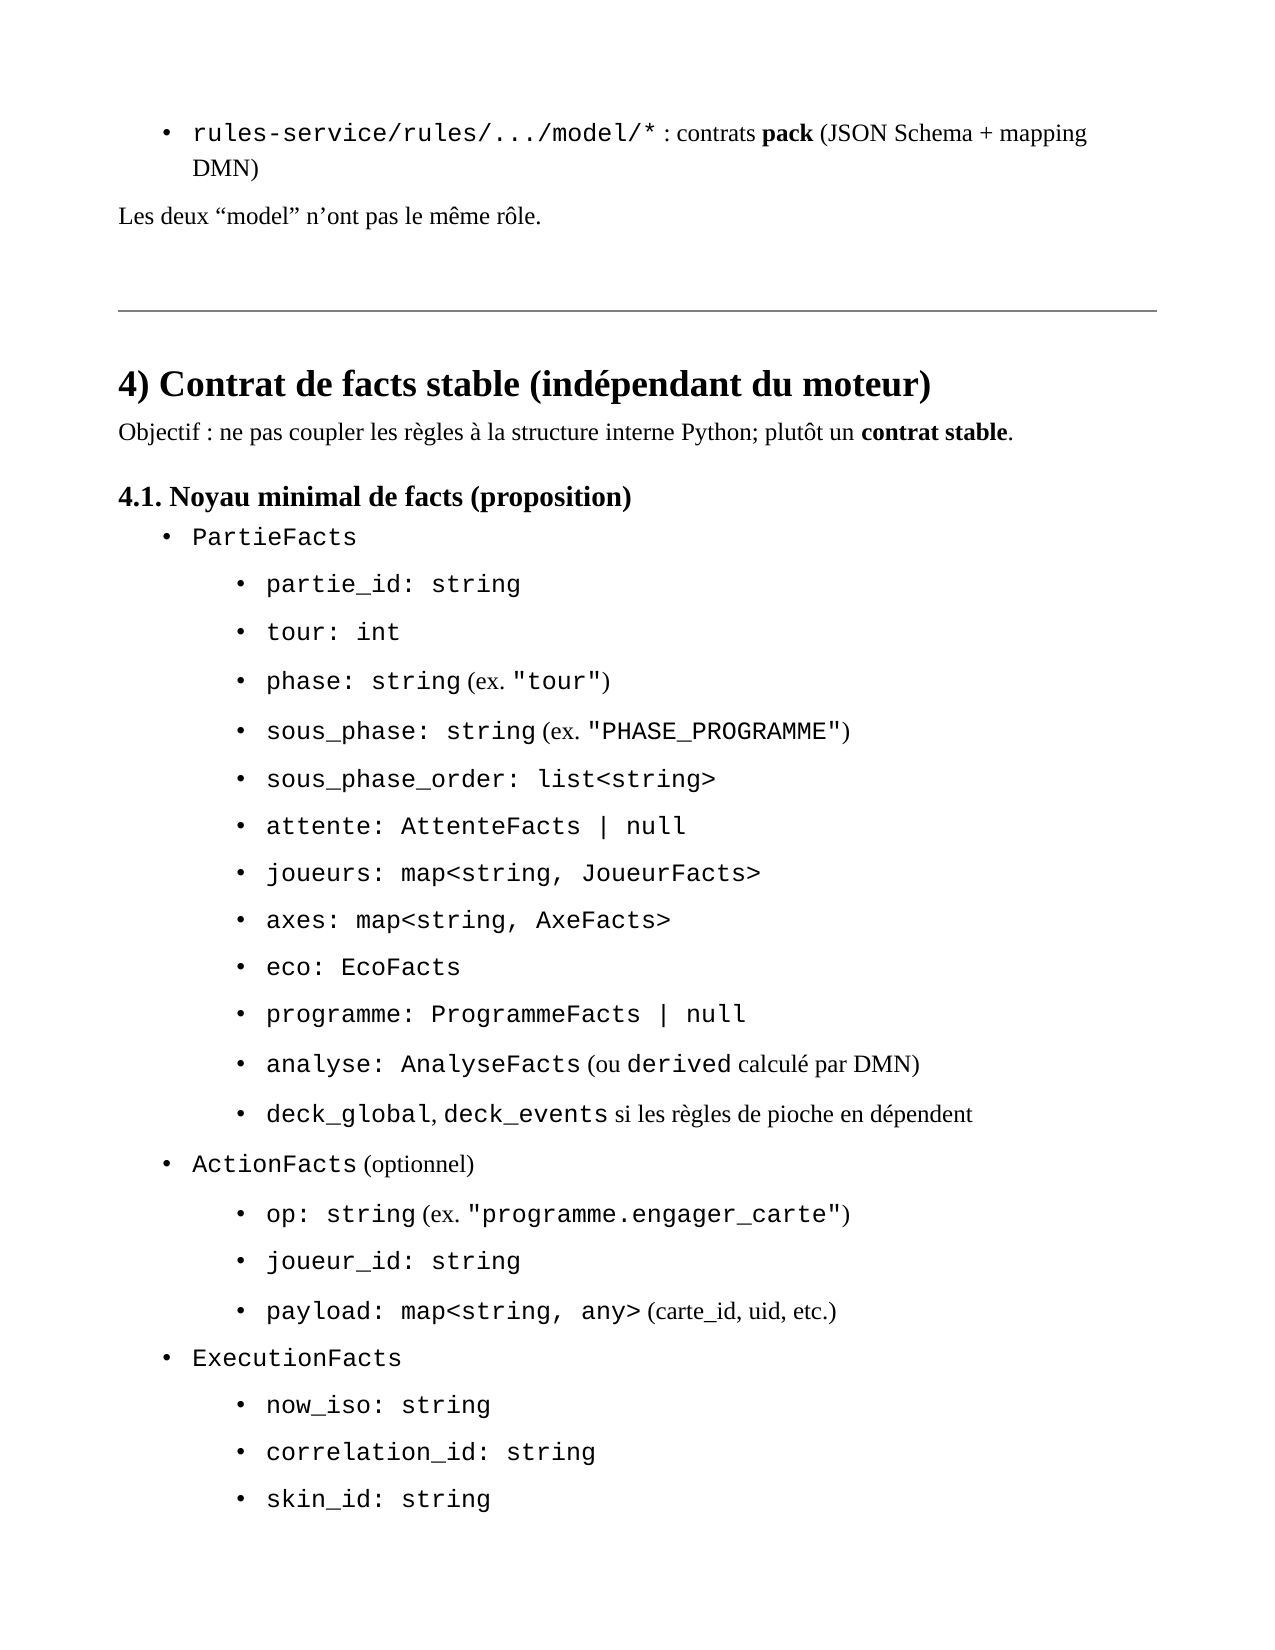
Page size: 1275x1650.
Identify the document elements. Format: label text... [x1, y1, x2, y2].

list ActionFacts (optionnel) [162, 1149, 1157, 1179]
list ExecutionFacts [162, 1346, 1157, 1374]
list tour: int [236, 619, 1157, 647]
list sous_phase_order: list<string> [236, 766, 1157, 794]
list PartieFacts [162, 525, 1157, 553]
list sous_phase: string (ex. "PHASE_PROGRAMME") [236, 716, 1157, 747]
list axes: map<string, AxeFacts> [236, 907, 1157, 936]
list analyse: AnalyseFacts (ou derived calculé par DMN) [236, 1049, 1157, 1079]
list skin_id: string [236, 1487, 1157, 1515]
text Objectif : ne pas coupler les règles à la structure interne Python; plutôt un contrat stable. [118, 417, 1157, 446]
subtitle 4.1. Noyau minimal de facts (proposition) [118, 479, 1157, 512]
list rules-service/rules/.../model/* : contrats pack (JSON Schema + mapping DMN) [162, 118, 1157, 182]
list payload: map<string, any> (carte_id, uid, etc.) [236, 1296, 1157, 1327]
list attente: AttenteFacts | null [236, 813, 1157, 842]
text Les deux “model” n’ont pas le même rôle. [118, 201, 1157, 229]
list partie_id: string [236, 572, 1157, 600]
subtitle 4) Contrat de facts stable (indépendant du moteur) [118, 361, 1157, 404]
list deck_global, deck_events si les règles de pioche en dépendent [236, 1099, 1157, 1129]
list phase: string (ex. "tour") [236, 666, 1157, 697]
list joueurs: map<string, JoueurFacts> [236, 860, 1157, 889]
list correlation_id: string [236, 1440, 1157, 1468]
list programme: ProgrammeFacts | null [236, 1002, 1157, 1030]
list joueur_id: string [236, 1249, 1157, 1277]
list now_iso: string [236, 1393, 1157, 1421]
list eco: EcoFacts [236, 954, 1157, 983]
list op: string (ex. "programme.engager_carte") [236, 1199, 1157, 1229]
